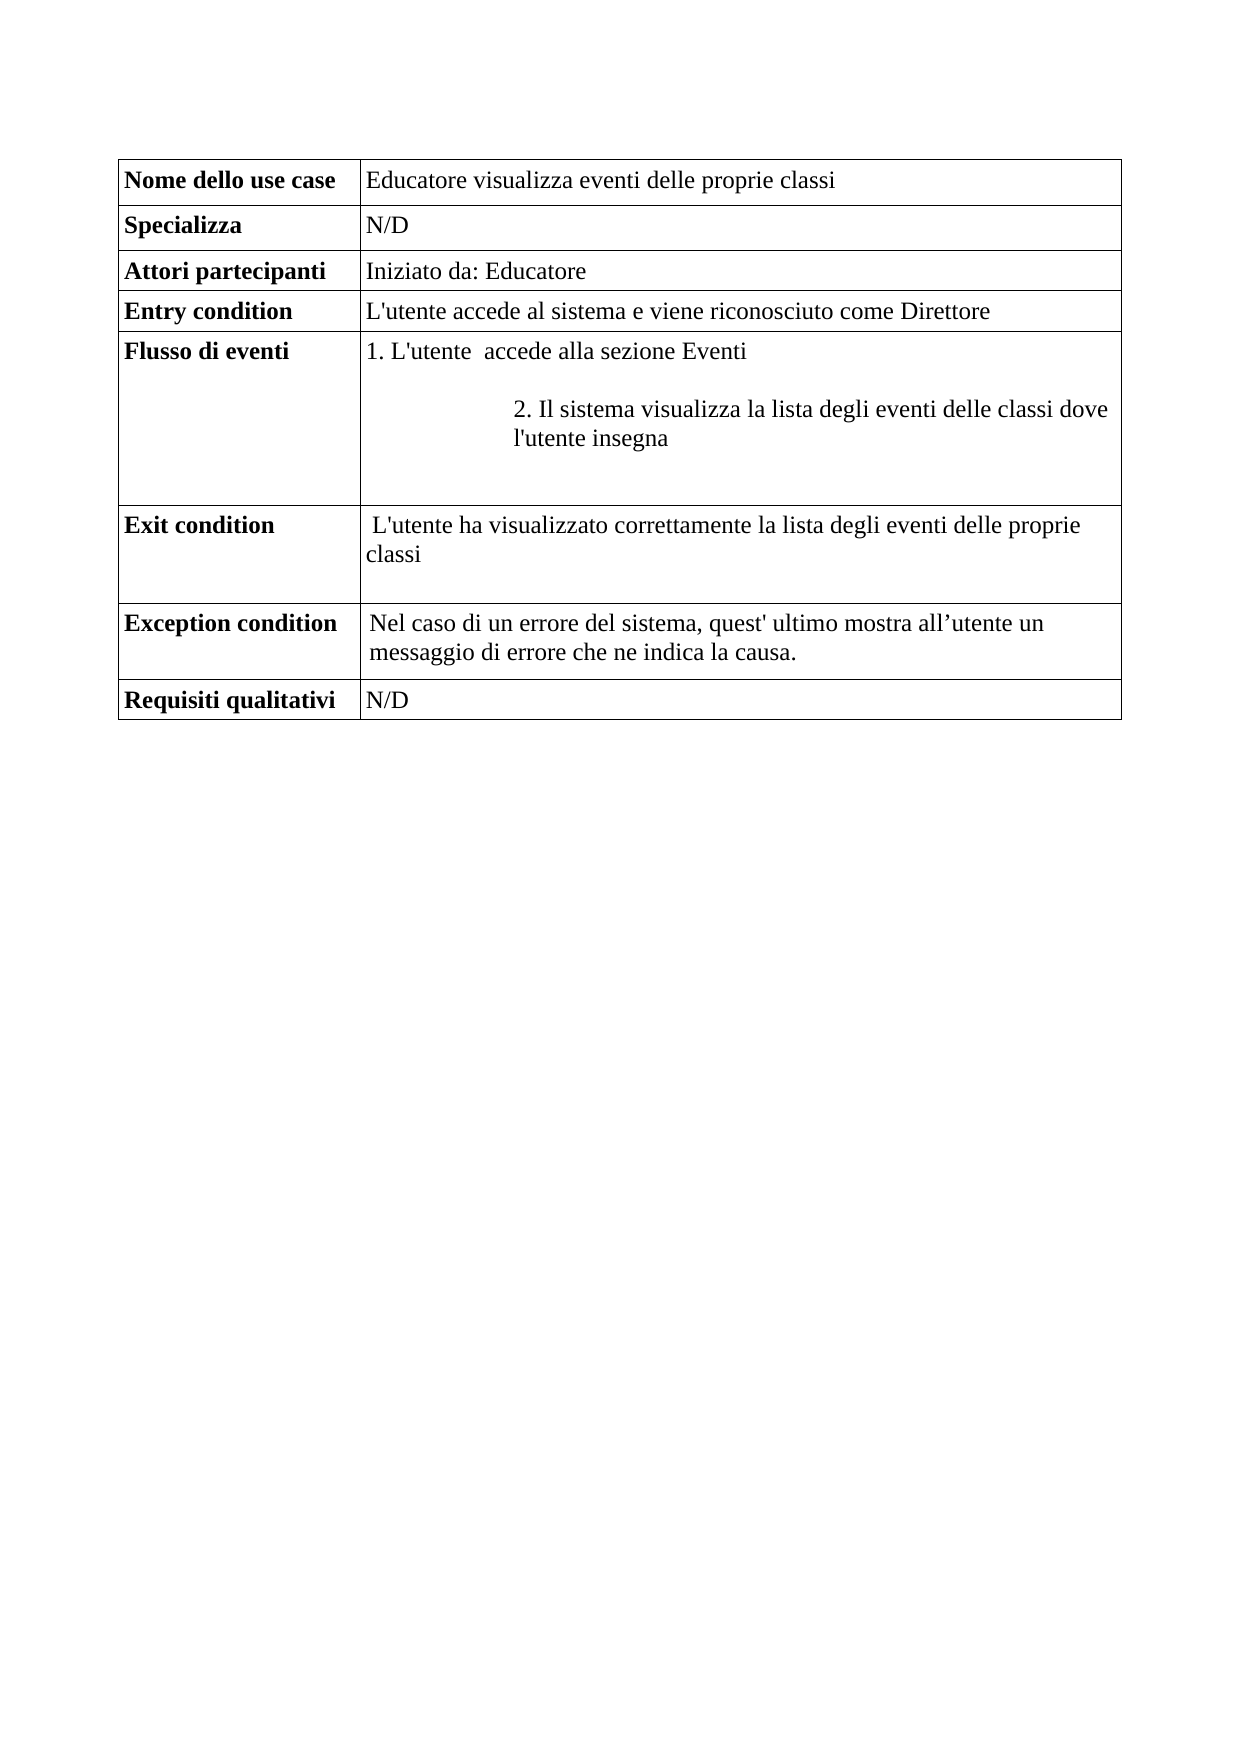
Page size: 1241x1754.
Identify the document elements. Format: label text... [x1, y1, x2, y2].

table_cell N/D [361, 206, 1121, 250]
table_header Educatore visualizza eventi delle proprie classi [361, 160, 1121, 205]
table_cell Exception condition [119, 604, 360, 679]
table_cell L'utente ha visualizzato correttamente la lista degli eventi delle proprie classi [361, 506, 1121, 602]
table_cell Exit condition [119, 506, 360, 602]
table_cell N/D [361, 680, 1121, 719]
table_cell Specializza [119, 206, 360, 250]
table_cell Flusso di eventi [119, 332, 360, 505]
table_cell Nel caso di un errore del sistema, quest' ultimo mostra all’utente un messaggio di errore che ne indica la causa. [361, 604, 1121, 679]
table_cell Requisiti qualitativi [119, 680, 360, 719]
table_cell Entry condition [119, 291, 360, 331]
table_cell Iniziato da: Educatore [361, 251, 1121, 290]
table_cell Attori partecipanti [119, 251, 360, 290]
table_header Nome dello use case [119, 160, 360, 205]
table_cell L'utente accede al sistema e viene riconosciuto come Direttore [361, 291, 1121, 331]
table_cell L'utente accede alla sezione Eventi Il sistema visualizza la lista degli eventi delle classi dove l'utente insegna [361, 332, 1121, 505]
